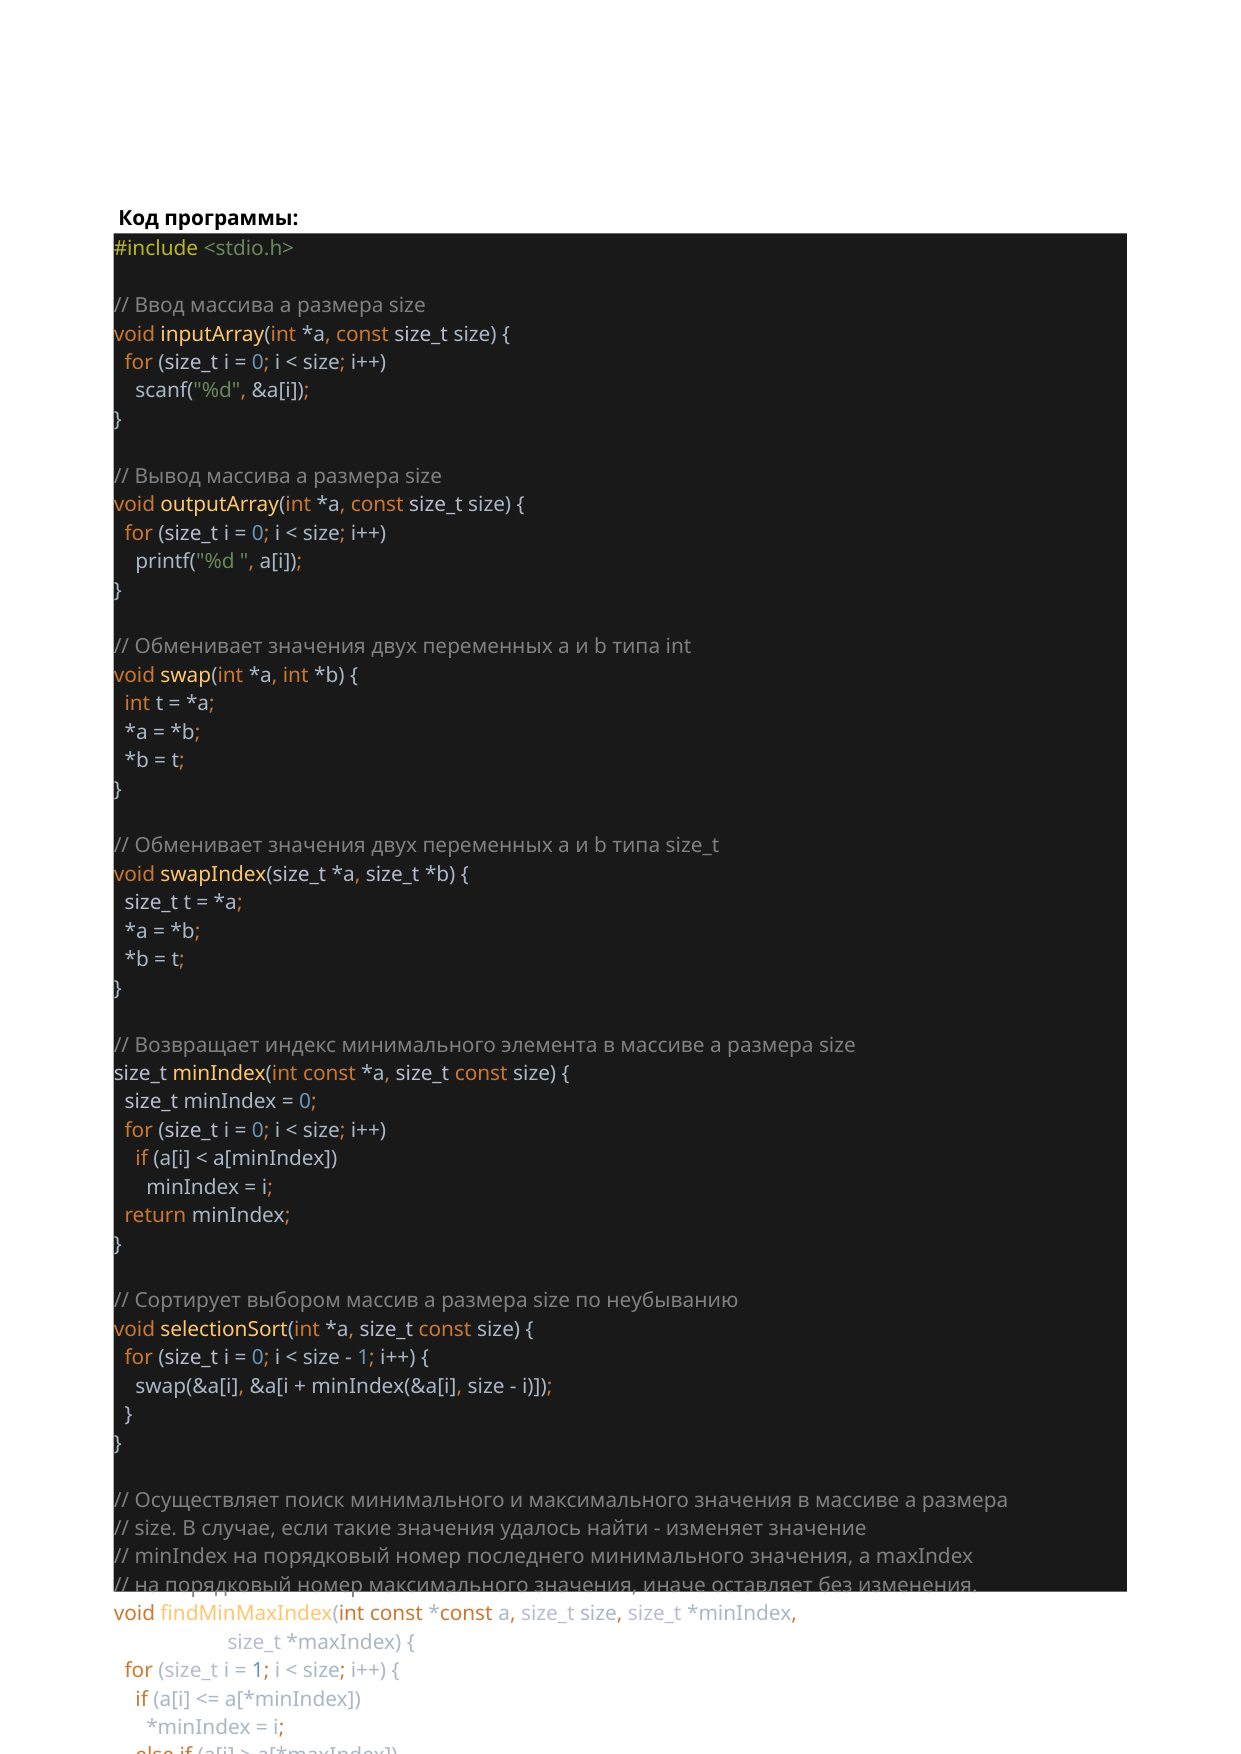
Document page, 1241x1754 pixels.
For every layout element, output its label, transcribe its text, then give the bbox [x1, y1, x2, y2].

text Код программы: [118, 203, 1122, 232]
